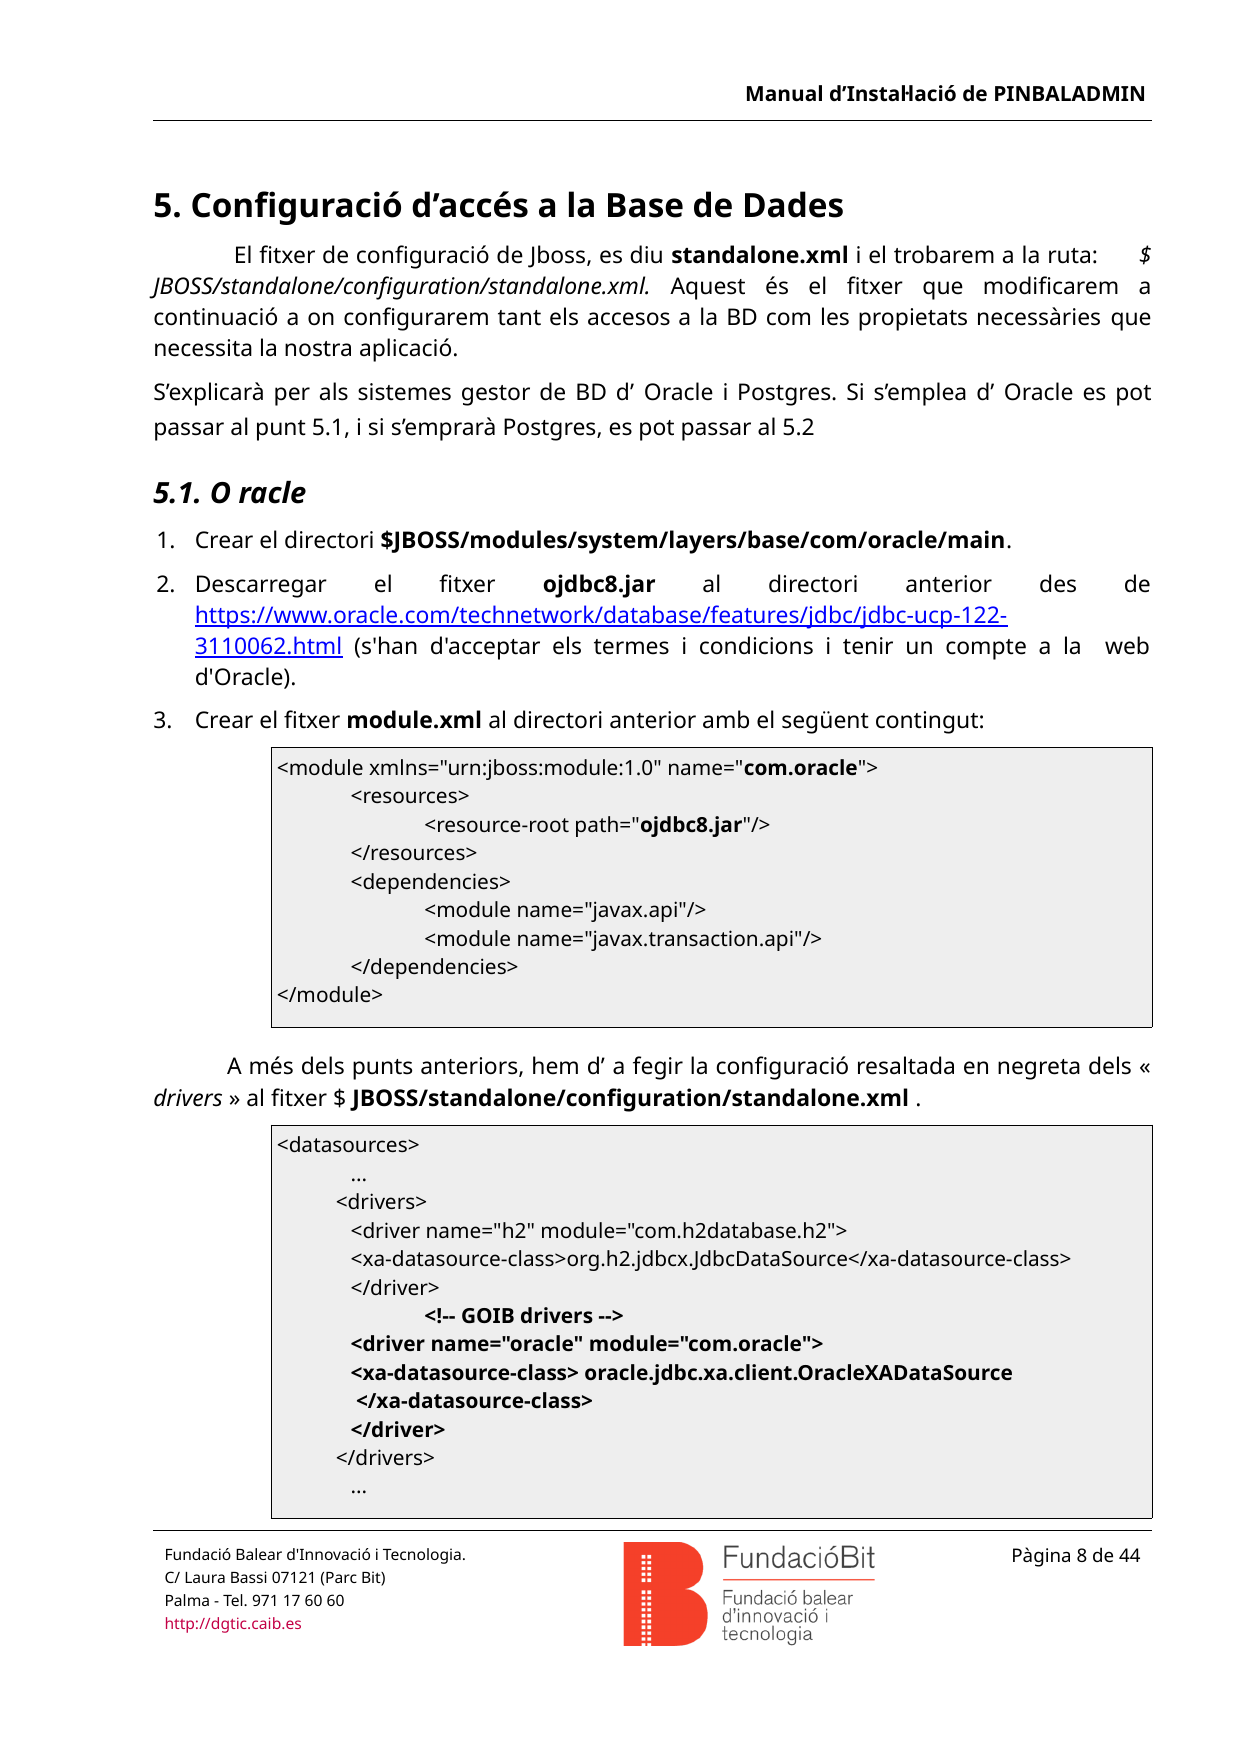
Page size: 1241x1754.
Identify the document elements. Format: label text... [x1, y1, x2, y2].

table_header <datasources> ... <drivers> <driver name="h2" module="com.h2database.h2"> <xa-datasource-class>org.h2.jdbcx.JdbcDataSource</xa-datasource-class> </driver> <!-- GOIB drivers --> <driver name="oracle" module="com.oracle"> <xa-datasource-class> oracle.jdbc.xa.client.OracleXADataSource </xa-datasource-class> </driver> </drivers> ... [272, 1126, 1152, 1518]
text El fitxer de configuració de Jboss, es diu standalone.xml i el trobarem a la ruta: $ JBOSS/standalone/configuration/standalone.xml. Aquest és el fitxer que modificarem a continuació a on configurarem tant els accesos a la BD com les propietats necessàries que necessita la nostra aplicació. [153, 239, 1152, 364]
list Crear el fitxer module.xml al directori anterior amb el següent contingut: [153, 704, 1152, 736]
subtitle O racle [153, 472, 1152, 512]
subtitle Configuració d’accés a la Base de Dades [153, 181, 1152, 227]
picture [623, 1542, 875, 1646]
list Crear el directori $JBOSS/modules/system/layers/base/com/oracle/main. [156, 524, 1152, 556]
list Descarregar el fitxer ojdbc8.jar al directori anterior des de https://www.oracle.com/technetwork/database/features/jdbc/jdbc-ucp-122-3110062.html (s'han d'acceptar els termes i condicions i tenir un compte a la web d'Oracle). [156, 567, 1152, 692]
text S’explicarà per als sistemes gestor de BD d’ Oracle i Postgres. Si s’emplea d’ Oracle es pot passar al punt 5.1, i si s’emprarà Postgres, es pot passar al 5.2 [153, 375, 1152, 443]
table_header <module xmlns="urn:jboss:module:1.0" name="com.oracle"> <resources> <resource-root path="ojdbc8.jar"/> </resources> <dependencies> <module name="javax.api"/> <module name="javax.transaction.api"/> </dependencies> </module> [272, 748, 1152, 1027]
text A més dels punts anteriors, hem d’ a fegir la configuració resaltada en negreta dels « drivers » al fitxer $ JBOSS/standalone/configuration/standalone.xml . [153, 1050, 1152, 1113]
